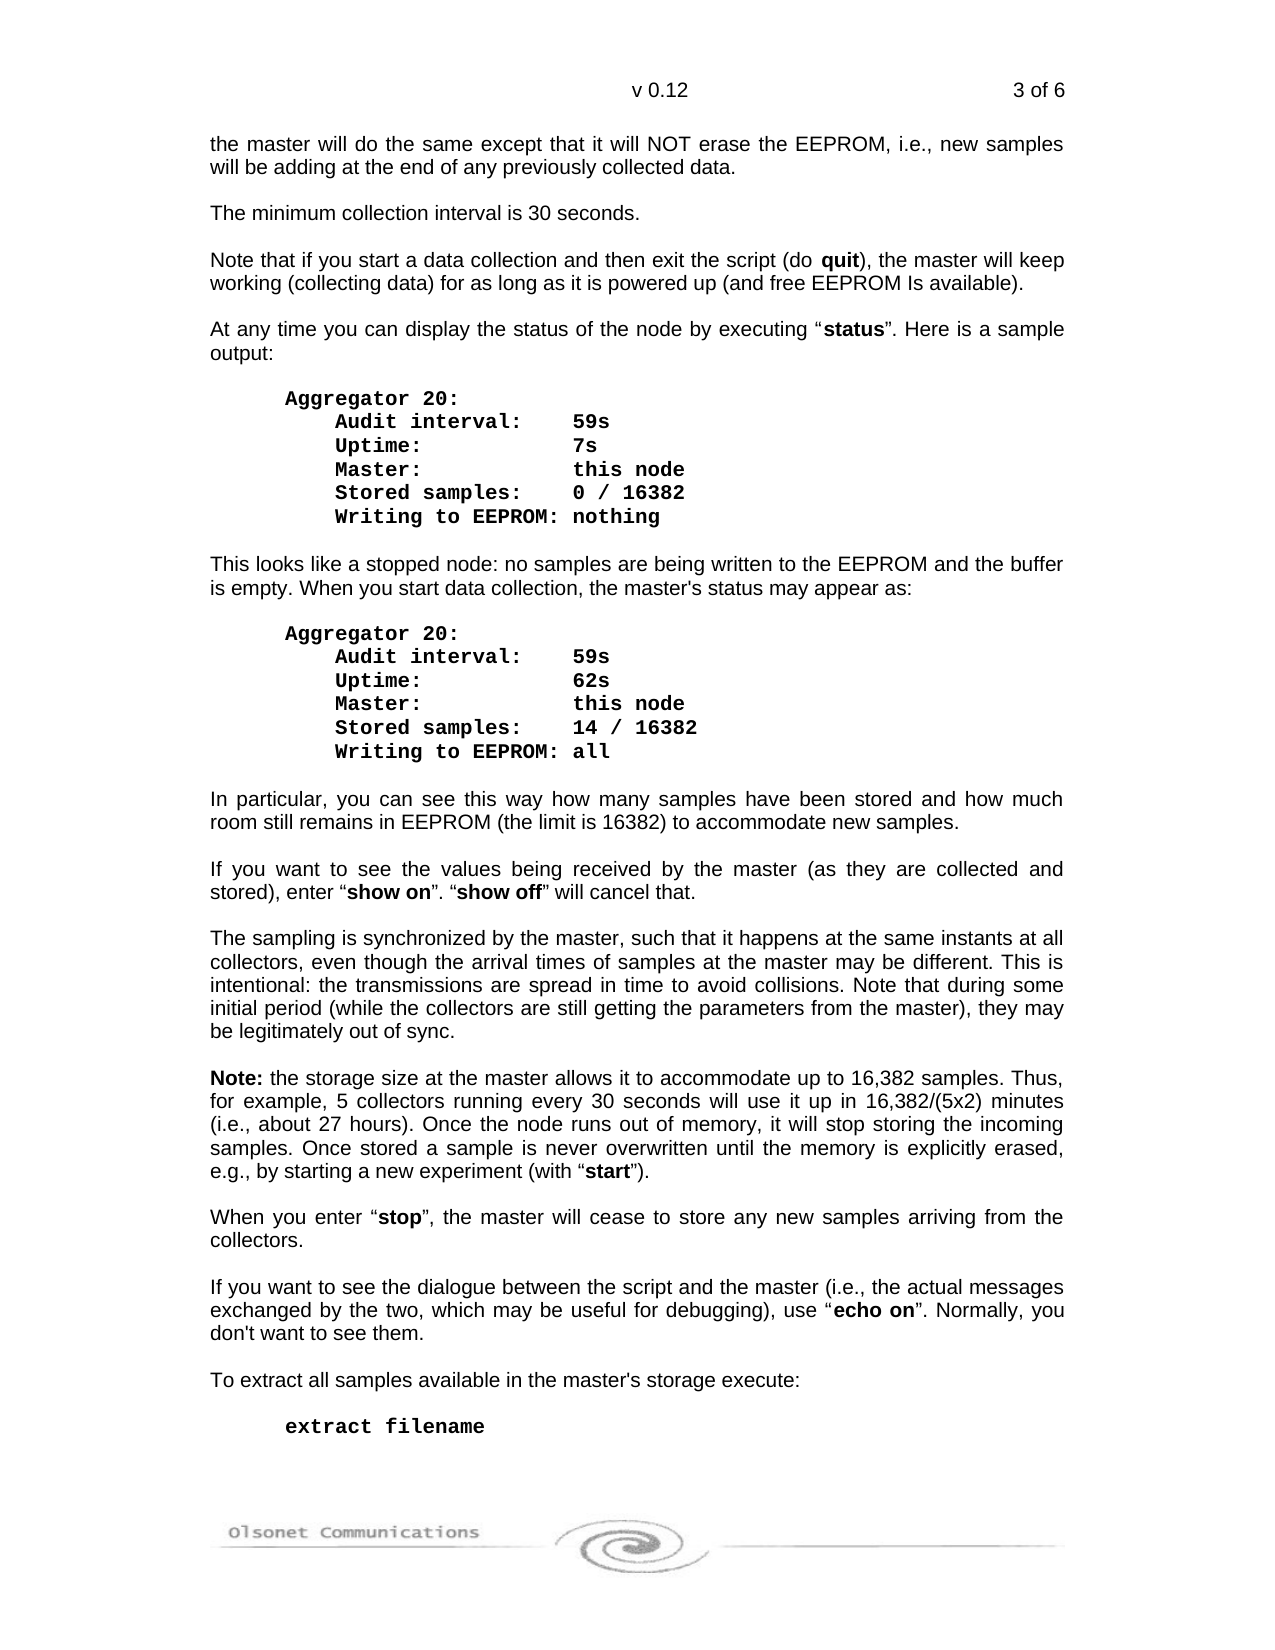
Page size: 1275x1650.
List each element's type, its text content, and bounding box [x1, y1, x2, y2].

text Aggregator 20: [210, 388, 1065, 411]
text The sampling is synchronized by the master, such that it happens at the same instants at all collectors, even though the arrival times of samples at the master may be different. This is intentional: the transmissions are spread in time to avoid collisions. Note that during some initial period (while the collectors are still getting the parameters from the master), they may be legitimately out of sync. [210, 927, 1065, 1043]
text The minimum collection interval is 30 seconds. [210, 202, 1065, 225]
text Audit interval: 59s [210, 411, 1065, 435]
text extract filename [210, 1415, 1065, 1440]
text To extract all samples available in the master's storage execute: [210, 1368, 1065, 1392]
text Note that if you start a data collection and then exit the script (do quit), the master will keep working (collecting data) for as long as it is powered up (and free EEPROM Is available). [210, 248, 1065, 295]
text In particular, you can see this way how many samples have been stored and how much room still remains in EEPROM (the limit is 16382) to accommodate new samples. [210, 788, 1065, 834]
text Stored samples: 14 / 16382 [210, 717, 1065, 741]
text This looks like a stopped node: no samples are being written to the EEPROM and the buffer is empty. When you start data collection, the master's status may appear as: [210, 553, 1065, 599]
text Uptime: 7s [210, 435, 1065, 459]
text Note: the storage size at the master allows it to accommodate up to 16,382 samples. Thus, for example, 5 collectors running every 30 seconds will use it up in 16,382/(5x2) minutes (i.e., about 27 hours). Once the node runs out of memory, it will stop storing the incoming samples. Once stored a sample is never overwritten until the memory is explicitly erased, e.g., by starting a new experiment (with “start”). [210, 1066, 1065, 1182]
text If you want to see the dialogue between the script and the master (i.e., the actual messages exchanged by the two, which may be useful for debugging), use “echo on”. Normally, you don't want to see them. [210, 1275, 1065, 1345]
text Master: this node [210, 693, 1065, 717]
text Audit interval: 59s [210, 646, 1065, 670]
text Writing to EEPROM: all [210, 741, 1065, 764]
text Uptime: 62s [210, 670, 1065, 693]
text At any time you can display the status of the node by executing “status”. Here is a sample output: [210, 318, 1065, 364]
text When you enter “stop”, the master will cease to store any new samples arriving from the collectors. [210, 1206, 1065, 1252]
text If you want to see the values being received by the master (as they are collected and stored), enter “show on”. “show off” will cancel that. [210, 857, 1065, 904]
text the master will do the same except that it will NOT erase the EEPROM, i.e., new samples will be adding at the end of any previously collected data. [210, 132, 1065, 179]
text Stored samples: 0 / 16382 [210, 482, 1065, 506]
text Aggregator 20: [210, 622, 1065, 646]
picture [210, 1504, 1065, 1596]
text Writing to EEPROM: nothing [210, 506, 1065, 529]
text Master: this node [210, 459, 1065, 482]
